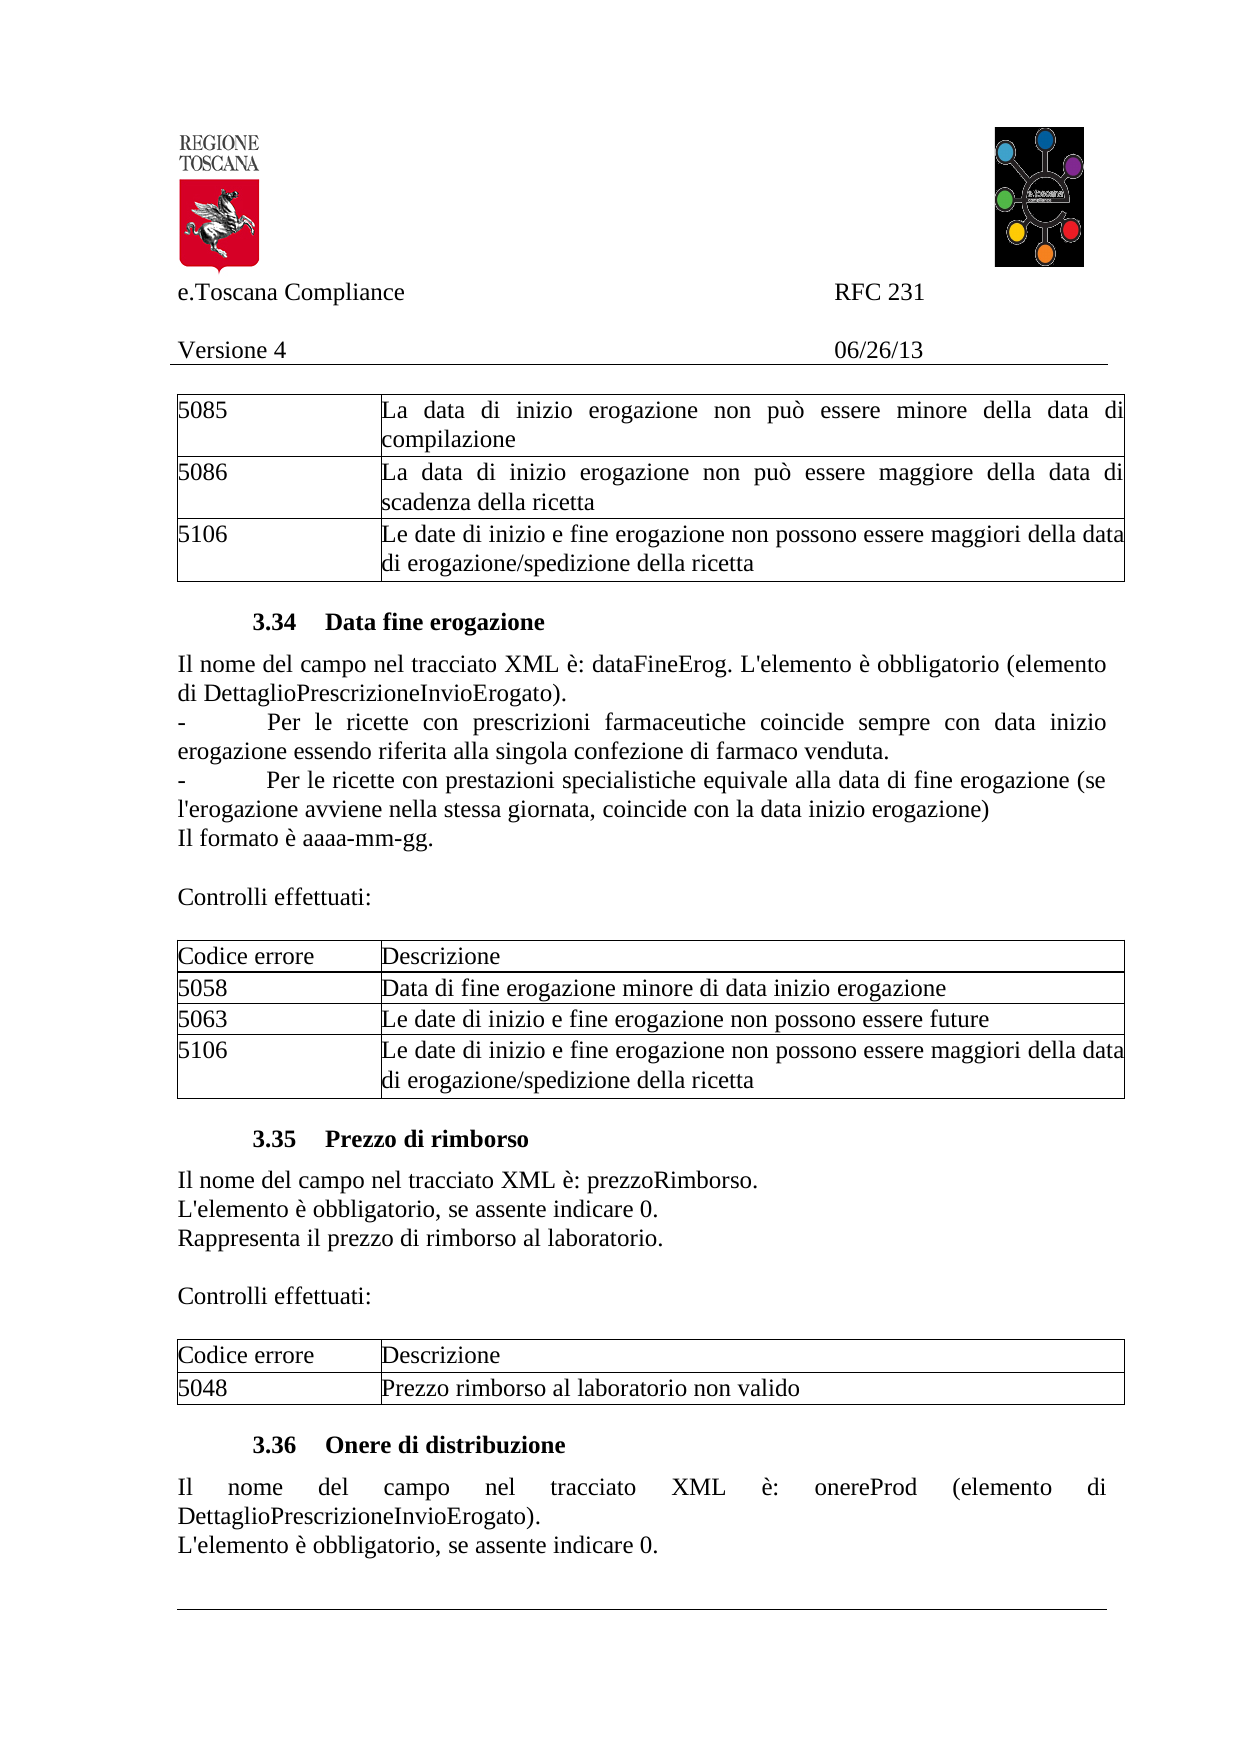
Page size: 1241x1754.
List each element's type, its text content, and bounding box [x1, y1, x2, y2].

text L'elemento è obbligatorio, se assente indicare 0. [177, 1529, 1107, 1559]
table_cell 5048 [178, 1373, 381, 1404]
text L'elemento è obbligatorio, se assente indicare 0. [177, 1194, 1107, 1223]
text - Per le ricette con prestazioni specialistiche equivale alla data di fine erogazione (se l'erogazione avviene nella stessa giornata, coincide con la data inizio erogazione) [177, 765, 1107, 823]
table_header Codice errore [178, 1340, 381, 1372]
subtitle Prezzo di rimborso [252, 1123, 1107, 1152]
table_header Descrizione [382, 941, 1124, 971]
table_cell 5063 [178, 1004, 381, 1034]
text Il nome del campo nel tracciato XML è: onereProd (elemento di DettaglioPrescrizioneInvioErogato). [177, 1471, 1107, 1529]
text Rappresenta il prezzo di rimborso al laboratorio. [177, 1223, 1107, 1252]
table_header Descrizione [382, 1340, 1124, 1372]
text Il nome del campo nel tracciato XML è: prezzoRimborso. [177, 1165, 1107, 1194]
subtitle Data fine erogazione [252, 607, 1107, 636]
table_cell La data di inizio erogazione non può essere minore della data di compilazione [382, 395, 1124, 456]
table_cell Le date di inizio e fine erogazione non possono essere maggiori della data di erogazione/spedizione della ricetta [382, 1035, 1124, 1097]
text Il nome del campo nel tracciato XML è: dataFineErog. L'elemento è obbligatorio (elemento di DettaglioPrescrizioneInvioErogato). [177, 649, 1107, 707]
table_cell Le date di inizio e fine erogazione non possono essere maggiori della data di erogazione/spedizione della ricetta [382, 519, 1124, 581]
table_header Codice errore [178, 941, 381, 971]
table_cell 5106 [178, 1035, 381, 1097]
table_cell La data di inizio erogazione non può essere maggiore della data di scadenza della ricetta [382, 457, 1124, 518]
text Controlli effettuati: [177, 881, 1107, 910]
subtitle Onere di distribuzione [252, 1430, 1107, 1459]
table_cell 5085 [178, 395, 381, 456]
table_cell Prezzo rimborso al laboratorio non valido [382, 1373, 1124, 1404]
text Il formato è aaaa-mm-gg. [177, 823, 1107, 852]
table_cell 5106 [178, 519, 381, 581]
table_cell Data di fine erogazione minore di data inizio erogazione [382, 973, 1124, 1003]
table_cell 5058 [178, 973, 381, 1003]
table_cell 5086 [178, 457, 381, 518]
table_cell Le date di inizio e fine erogazione non possono essere future [382, 1004, 1124, 1034]
text Controlli effettuati: [177, 1281, 1107, 1310]
picture [178, 133, 260, 277]
text - Per le ricette con prescrizioni farmaceutiche coincide sempre con data inizio erogazione essendo riferita alla singola confezione di farmaco venduta. [177, 707, 1107, 765]
